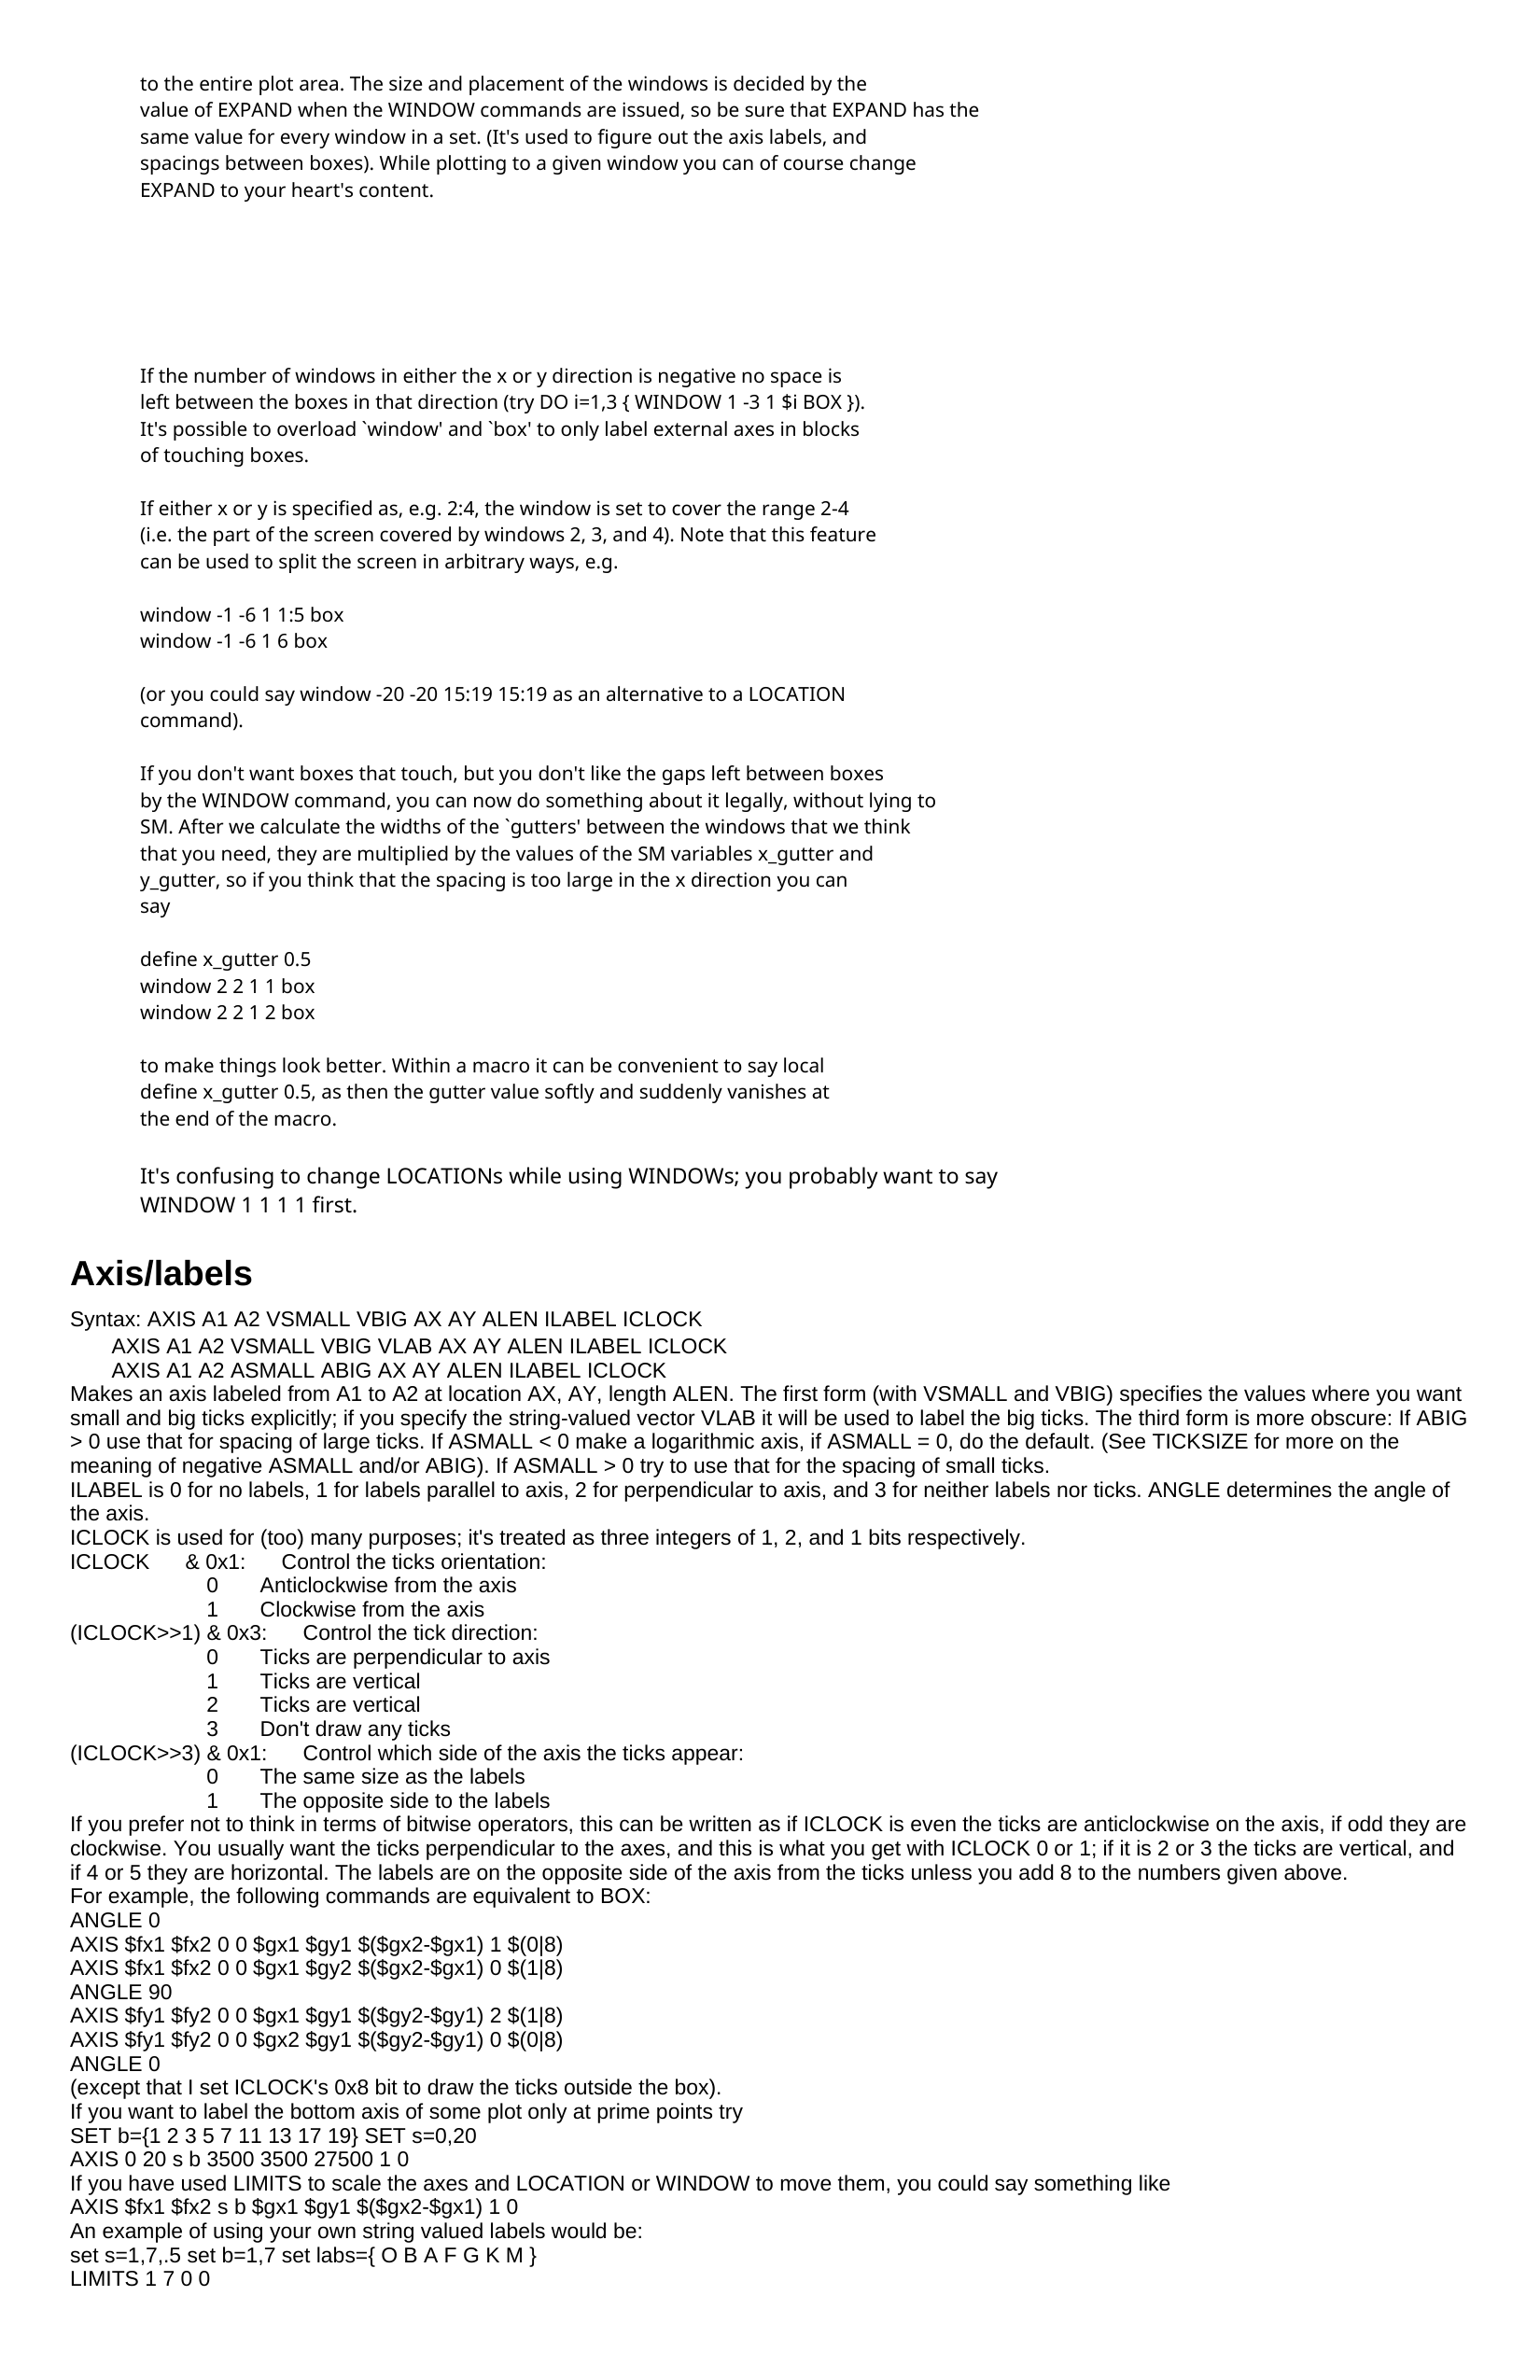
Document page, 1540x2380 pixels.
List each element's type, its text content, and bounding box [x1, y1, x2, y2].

text LIMITS 1 7 0 0 [70, 2267, 1470, 2290]
text 3 Don't draw any ticks [70, 1716, 1470, 1741]
text Syntax: AXIS A1 A2 VSMALL VBIG AX AY ALEN ILABEL ICLOCK [70, 1307, 1470, 1331]
text ILABEL is 0 for no labels, 1 for labels parallel to axis, 2 for perpendicular to axis, and 3 for neither labels nor ticks. ANGLE determines the angle of the axis. [70, 1477, 1470, 1525]
text window 2 2 1 1 box [140, 973, 1470, 999]
text 0 The same size as the labels [70, 1765, 1470, 1788]
text It's confusing to change LOCATIONs while using WINDOWs; you probably want to say [140, 1161, 1470, 1190]
text Makes an axis labeled from A1 to A2 at location AX, AY, length ALEN. The first form (with VSMALL and VBIG) specifies the values where you want small and big ticks explicitly; if you specify the string-valued vector VLAB it will be used to label the big ticks. The third form is more obscure: If ABIG > 0 use that for spacing of large ticks. If ASMALL < 0 make a logarithmic axis, if ASMALL = 0, do the default. (See TICKSIZE for more on the meaning of negative ASMALL and/or ABIG). If ASMALL > 0 try to use that for the spacing of small ticks. [70, 1382, 1470, 1477]
text AXIS $fy1 $fy2 0 0 $gx2 $gy1 $($gy2-$gy1) 0 $(0|8) [70, 2028, 1470, 2051]
text If you prefer not to think in terms of bitwise operators, this can be written as if ICLOCK is even the ticks are anticlockwise on the axis, if odd they are clockwise. You usually want the ticks perpendicular to the axes, and this is what you get with ICLOCK 0 or 1; if it is 2 or 3 the ticks are vertical, and if 4 or 5 they are horizontal. The labels are on the opposite side of the axis from the ticks unless you add 8 to the numbers given above. [70, 1813, 1470, 1884]
text 1 Clockwise from the axis [70, 1597, 1470, 1621]
text the end of the macro. [140, 1105, 1470, 1131]
text ANGLE 0 [70, 1908, 1470, 1932]
text ICLOCK & 0x1: Control the ticks orientation: [70, 1549, 1470, 1574]
text If either x or y is specified as, e.g. 2:4, the window is set to cover the range 2-4 [140, 495, 1470, 521]
text SET b={1 2 3 5 7 11 13 17 19} SET s=0,20 [70, 2123, 1470, 2148]
text For example, the following commands are equivalent to BOX: [70, 1884, 1470, 1908]
text that you need, they are multiplied by the values of the SM variables x_gutter and [140, 840, 1470, 866]
text AXIS 0 20 s b 3500 3500 27500 1 0 [70, 2148, 1470, 2171]
text (or you could say window -20 -20 15:19 15:19 as an alternative to a LOCATION [140, 680, 1470, 707]
text 0 Ticks are perpendicular to axis [70, 1645, 1470, 1669]
text window 2 2 1 2 box [140, 999, 1470, 1026]
subtitle Axis/labels [70, 1254, 1470, 1294]
text of touching boxes. [140, 441, 1470, 469]
text ANGLE 0 [70, 2051, 1470, 2076]
text AXIS A1 A2 ASMALL ABIG AX AY ALEN ILABEL ICLOCK [70, 1358, 1470, 1382]
text AXIS $fx1 $fx2 0 0 $gx1 $gy2 $($gx2-$gx1) 0 $(1|8) [70, 1956, 1470, 1980]
text (ICLOCK>>3) & 0x1: Control which side of the axis the ticks appear: [70, 1741, 1470, 1765]
text value of EXPAND when the WINDOW commands are issued, so be sure that EXPAND has the [140, 96, 1470, 123]
text 0 Anticlockwise from the axis [70, 1574, 1470, 1597]
text define x_gutter 0.5 [140, 945, 1470, 973]
text If you don't want boxes that touch, but you don't like the gaps left between boxes [140, 760, 1470, 787]
text If you have used LIMITS to scale the axes and LOCATION or WINDOW to move them, you could say something like [70, 2171, 1470, 2195]
text set s=1,7,.5 set b=1,7 set labs={ O B A F G K M } [70, 2243, 1470, 2267]
text AXIS $fx1 $fx2 0 0 $gx1 $gy1 $($gx2-$gx1) 1 $(0|8) [70, 1932, 1470, 1956]
text AXIS $fx1 $fx2 s b $gx1 $gy1 $($gx2-$gx1) 1 0 [70, 2195, 1470, 2219]
text An example of using your own string valued labels would be: [70, 2219, 1470, 2243]
text SM. After we calculate the widths of the `gutters' between the windows that we think [140, 813, 1470, 840]
text (except that I set ICLOCK's 0x8 bit to draw the ticks outside the box). [70, 2076, 1470, 2099]
text ANGLE 90 [70, 1980, 1470, 2004]
text y_gutter, so if you think that the spacing is too large in the x direction you can [140, 866, 1470, 893]
text ICLOCK is used for (too) many purposes; it's treated as three integers of 1, 2, and 1 bits respectively. [70, 1525, 1470, 1549]
text EXPAND to your heart's content. [140, 176, 1470, 203]
text window -1 -6 1 6 box [140, 627, 1470, 654]
text It's possible to overload `window' and `box' to only label external axes in blocks [140, 415, 1470, 441]
text AXIS A1 A2 VSMALL VBIG VLAB AX AY ALEN ILABEL ICLOCK [70, 1334, 1470, 1358]
text AXIS $fy1 $fy2 0 0 $gx1 $gy1 $($gy2-$gy1) 2 $(1|8) [70, 2004, 1470, 2028]
text command). [140, 707, 1470, 734]
text 1 The opposite side to the labels [70, 1788, 1470, 1813]
text If you want to label the bottom axis of some plot only at prime points try [70, 2099, 1470, 2123]
text (i.e. the part of the screen covered by windows 2, 3, and 4). Note that this feature [140, 521, 1470, 548]
text define x_gutter 0.5, as then the gutter value softly and suddenly vanishes at [140, 1079, 1470, 1105]
text by the WINDOW command, you can now do something about it legally, without lying to [140, 787, 1470, 813]
text WINDOW 1 1 1 1 first. [140, 1190, 1470, 1219]
text 1 Ticks are vertical [70, 1669, 1470, 1693]
text to the entire plot area. The size and placement of the windows is decided by the [140, 70, 1470, 96]
text can be used to split the screen in arbitrary ways, e.g. [140, 548, 1470, 574]
text to make things look better. Within a macro it can be convenient to say local [140, 1052, 1470, 1079]
text 2 Ticks are vertical [70, 1693, 1470, 1716]
text spacings between boxes). While plotting to a given window you can of course change [140, 149, 1470, 176]
text If the number of windows in either the x or y direction is negative no space is [140, 362, 1470, 388]
text (ICLOCK>>1) & 0x3: Control the tick direction: [70, 1621, 1470, 1645]
text window -1 -6 1 1:5 box [140, 601, 1470, 627]
text left between the boxes in that direction (try DO i=1,3 { WINDOW 1 -3 1 $i BOX }). [140, 388, 1470, 415]
text same value for every window in a set. (It's used to figure out the axis labels, and [140, 123, 1470, 149]
text say [140, 893, 1470, 919]
